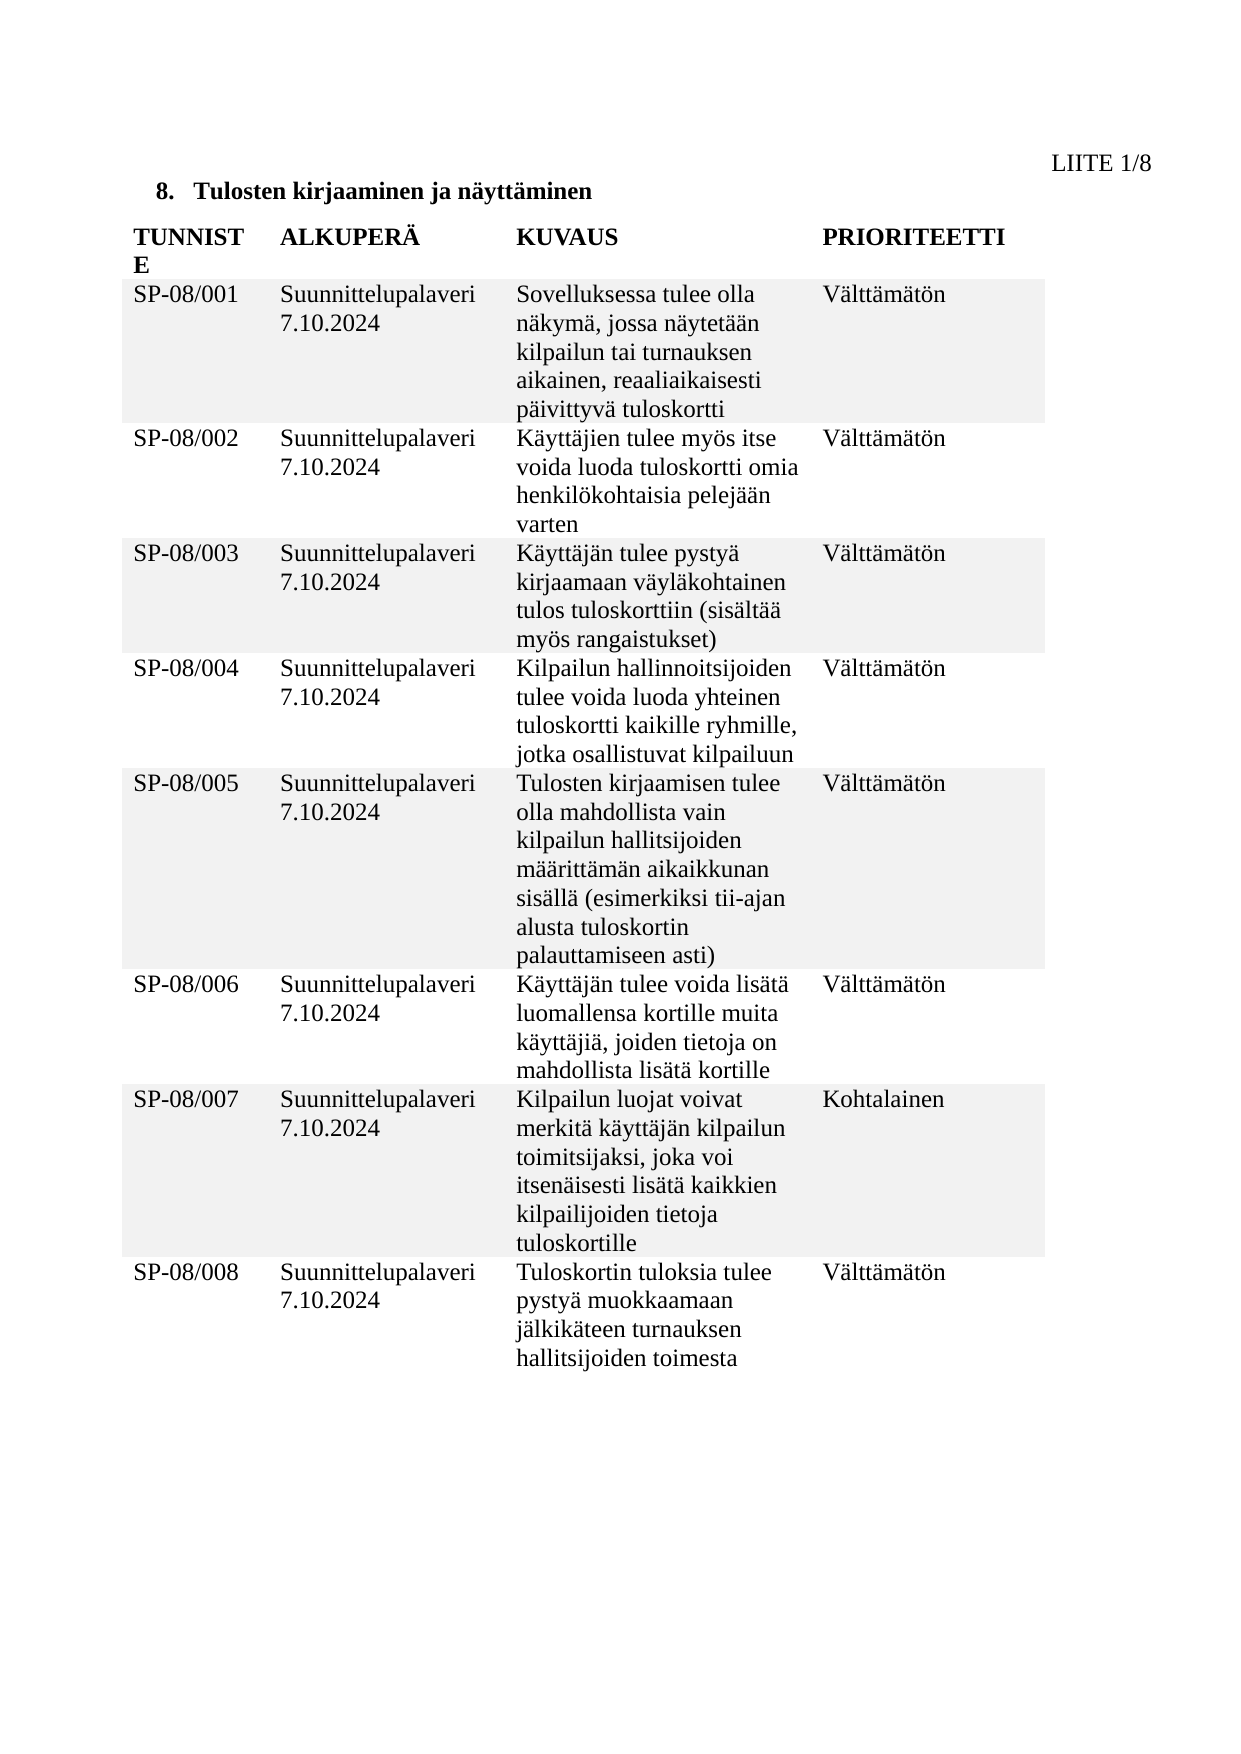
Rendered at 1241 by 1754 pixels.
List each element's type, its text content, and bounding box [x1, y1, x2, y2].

table_cell Kilpailun luojat voivat merkitä käyttäjän kilpailun toimitsijaksi, joka voi itsenäisesti lisätä kaikkien kilpailijoiden tietoja tuloskortille [505, 1084, 811, 1257]
table_cell Välttämätön [811, 538, 1045, 653]
table_cell Välttämätön [811, 969, 1045, 1084]
table_cell Suunnittelupalaveri 7.10.2024 [269, 1257, 505, 1372]
table_cell Käyttäjien tulee myös itse voida luoda tuloskortti omia henkilökohtaisia pelejään varten [505, 423, 811, 538]
table_cell Tuloskortin tuloksia tulee pystyä muokkaamaan jälkikäteen turnauksen hallitsijoiden toimesta [505, 1257, 811, 1372]
table_cell Suunnittelupalaveri 7.10.2024 [269, 653, 505, 768]
table_cell Välttämätön [811, 1257, 1045, 1372]
table_cell Sovelluksessa tulee olla näkymä, jossa näytetään kilpailun tai turnauksen aikainen, reaaliaikaisesti päivittyvä tuloskortti [505, 279, 811, 423]
table_cell Tulosten kirjaamisen tulee olla mahdollista vain kilpailun hallitsijoiden määrittämän aikaikkunan sisällä (esimerkiksi tii-ajan alusta tuloskortin palauttamiseen asti) [505, 768, 811, 969]
table_cell SP-08/007 [122, 1084, 269, 1257]
table_cell SP-08/004 [122, 653, 269, 768]
table_cell SP-08/002 [122, 423, 269, 538]
table_cell Kohtalainen [811, 1084, 1045, 1257]
table_cell Kilpailun hallinnoitsijoiden tulee voida luoda yhteinen tuloskortti kaikille ryhmille, jotka osallistuvat kilpailuun [505, 653, 811, 768]
table_cell SP-08/008 [122, 1257, 269, 1372]
table_cell Suunnittelupalaveri 7.10.2024 [269, 279, 505, 423]
table_header KUVAUS [505, 222, 811, 279]
table_cell SP-08/001 [122, 279, 269, 423]
table_cell SP-08/003 [122, 538, 269, 653]
list Tulosten kirjaaminen ja näyttäminen [156, 176, 1152, 205]
text LIITE 1/8 [193, 148, 1152, 176]
table_cell SP-08/005 [122, 768, 269, 969]
table_cell Suunnittelupalaveri 7.10.2024 [269, 423, 505, 538]
table_cell Suunnittelupalaveri 7.10.2024 [269, 538, 505, 653]
table_cell Välttämätön [811, 653, 1045, 768]
table_cell Suunnittelupalaveri 7.10.2024 [269, 768, 505, 969]
table_cell Käyttäjän tulee voida lisätä luomallensa kortille muita käyttäjiä, joiden tietoja on mahdollista lisätä kortille [505, 969, 811, 1084]
table_header TUNNISTE [122, 222, 269, 279]
table_cell Välttämätön [811, 768, 1045, 969]
table_cell Välttämätön [811, 423, 1045, 538]
table_cell Käyttäjän tulee pystyä kirjaamaan väyläkohtainen tulos tuloskorttiin (sisältää myös rangaistukset) [505, 538, 811, 653]
table_cell Suunnittelupalaveri 7.10.2024 [269, 1084, 505, 1257]
table_cell SP-08/006 [122, 969, 269, 1084]
table_cell Suunnittelupalaveri 7.10.2024 [269, 969, 505, 1084]
table_header ALKUPERÄ [269, 222, 505, 279]
table_cell Välttämätön [811, 279, 1045, 423]
table_header PRIORITEETTI [811, 222, 1045, 279]
